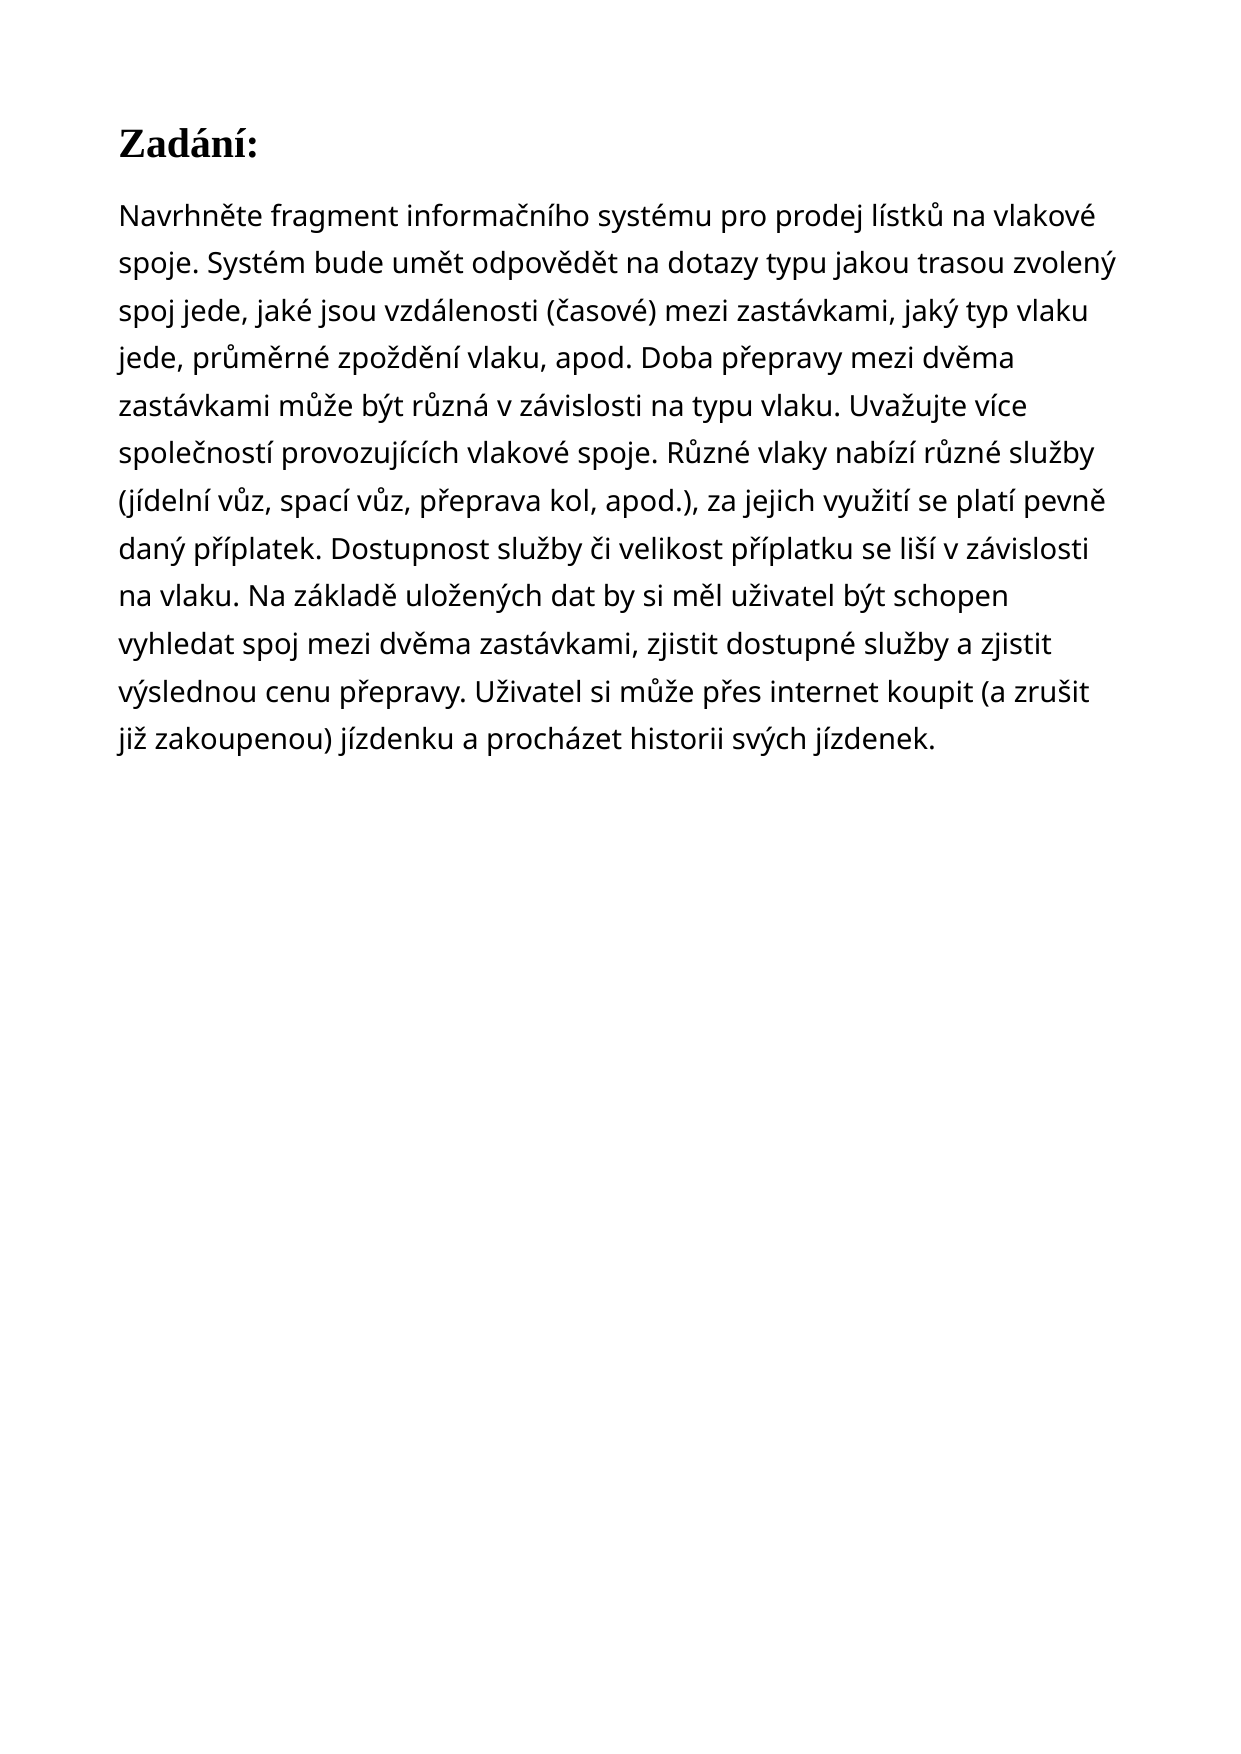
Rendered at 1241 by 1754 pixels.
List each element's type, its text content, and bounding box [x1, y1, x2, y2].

text Zadání: [118, 118, 1122, 166]
text Navrhněte fragment informačního systému pro prodej lístků na vlakové spoje. Systém bude umět odpovědět na dotazy typu jakou trasou zvolený spoj jede, jaké jsou vzdálenosti (časové) mezi zastávkami, jaký typ vlaku jede, průměrné zpoždění vlaku, apod. Doba přepravy mezi dvěma zastávkami může být různá v závislosti na typu vlaku. Uvažujte více společností provozujících vlakové spoje. Různé vlaky nabízí různé služby (jídelní vůz, spací vůz, přeprava kol, apod.), za jejich využití se platí pevně daný příplatek. Dostupnost služby či velikost příplatku se liší v závislosti na vlaku. Na základě uložených dat by si měl uživatel být schopen vyhledat spoj mezi dvěma zastávkami, zjistit dostupné služby a zjistit výslednou cenu přepravy. Uživatel si může přes internet koupit (a zrušit již zakoupenou) jízdenku a procházet historii svých jízdenek. [118, 195, 1122, 806]
